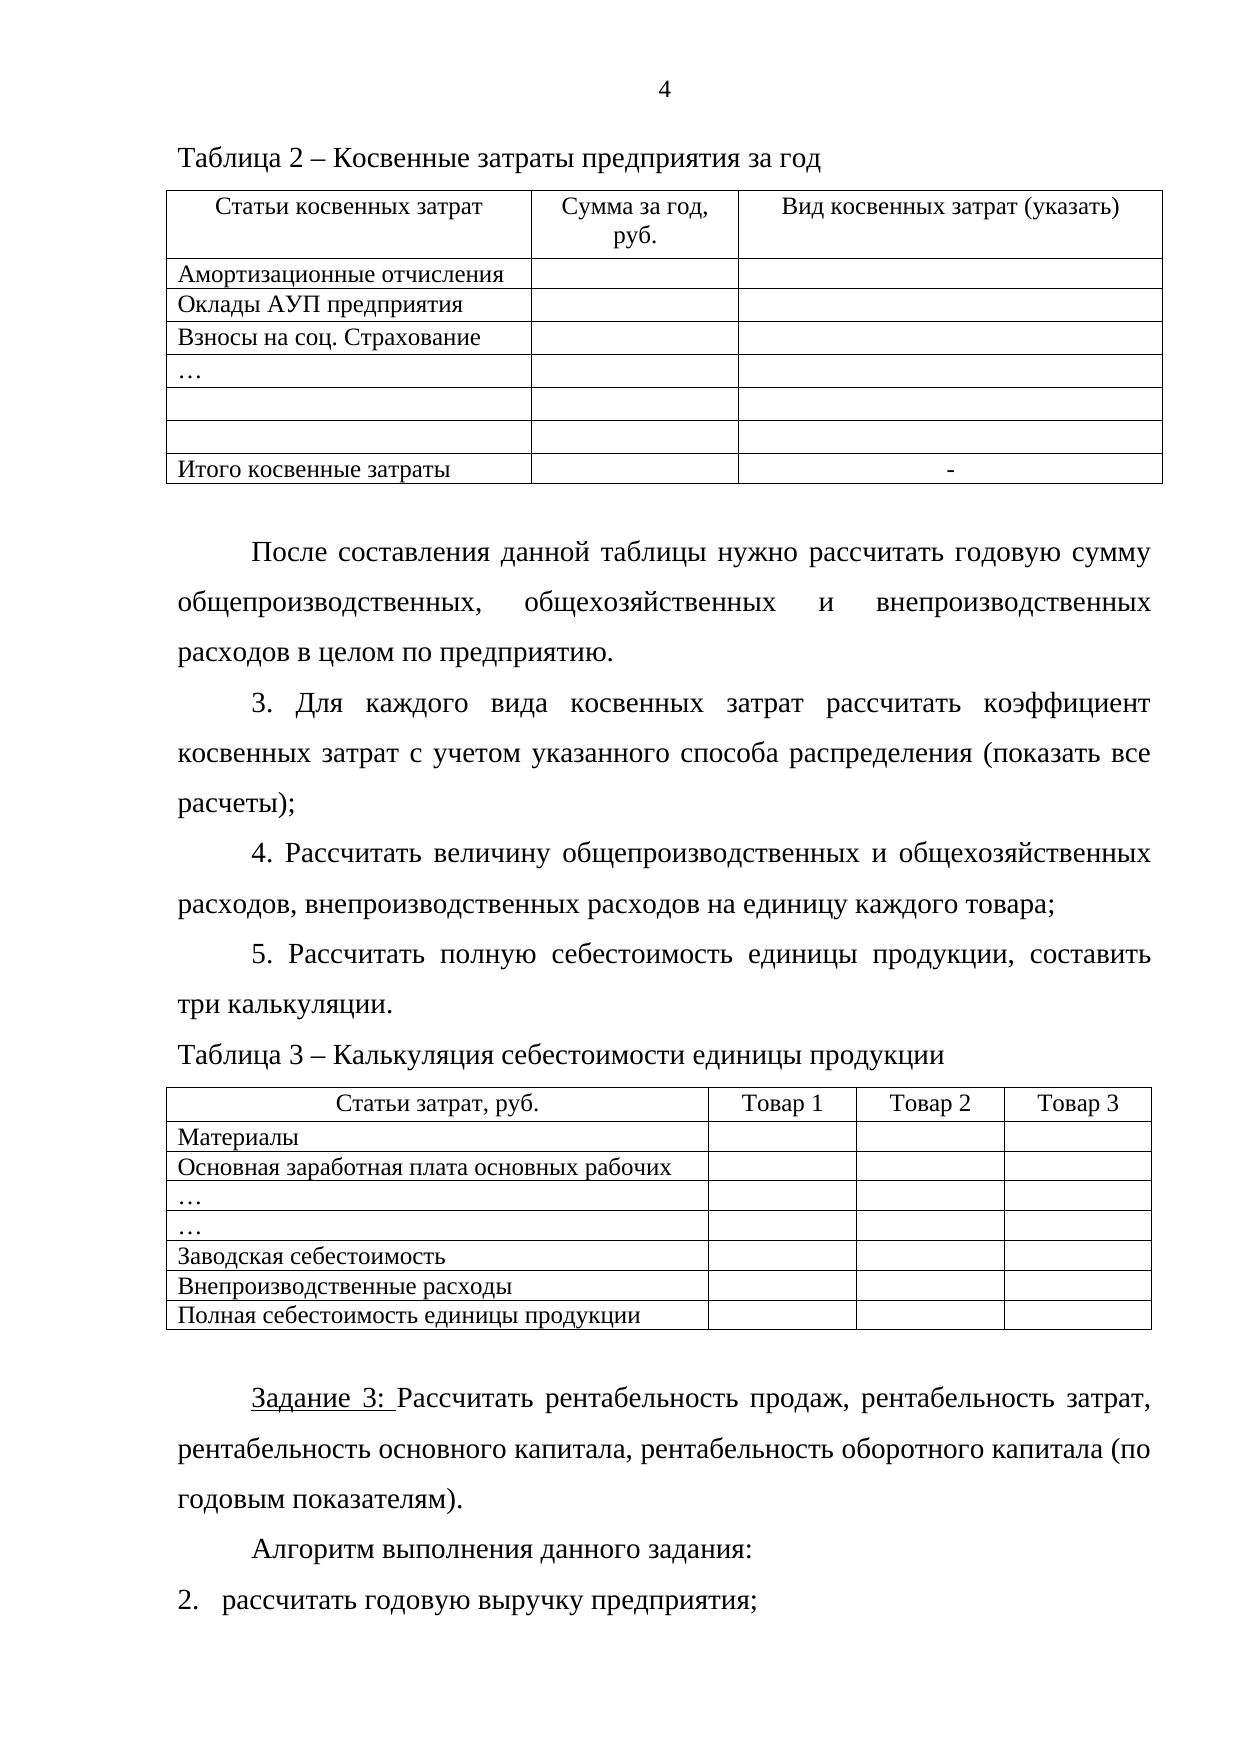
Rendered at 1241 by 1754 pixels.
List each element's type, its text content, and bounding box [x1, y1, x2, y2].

table_cell [739, 355, 1162, 387]
text 3. Для каждого вида косвенных затрат рассчитать коэффициент косвенных затрат с учетом указанного способа распределения (показать все расчеты); [177, 685, 1152, 819]
table_cell Заводская себестоимость [167, 1241, 708, 1270]
text Задание 3: Рассчитать рентабельность продаж, рентабельность затрат, рентабельность основного капитала, рентабельность оборотного капитала (по годовым показателям). [177, 1381, 1152, 1515]
table_cell [857, 1271, 1004, 1299]
text 5. Рассчитать полную себестоимость единицы продукции, составить три калькуляции. [177, 936, 1152, 1020]
table_cell [532, 454, 738, 482]
table_cell [709, 1211, 856, 1240]
table_cell [532, 259, 738, 288]
table_cell [1005, 1211, 1151, 1240]
table_cell [1005, 1152, 1151, 1180]
table_cell [739, 259, 1162, 288]
table_cell [1005, 1122, 1151, 1151]
table_cell [532, 355, 738, 387]
table_cell [857, 1181, 1004, 1210]
table_header Товар 3 [1005, 1088, 1151, 1121]
table_cell [709, 1301, 856, 1329]
text Таблица 3 – Калькуляция себестоимости единицы продукции [177, 1037, 1152, 1070]
table_cell [709, 1152, 856, 1180]
text Алгоритм выполнения данного задания: [177, 1532, 1152, 1565]
table_cell [739, 289, 1162, 321]
table_cell [709, 1241, 856, 1270]
table_cell [857, 1122, 1004, 1151]
table_cell [739, 388, 1162, 420]
table_cell Оклады АУП предприятия [167, 289, 531, 321]
table_cell Взносы на соц. Страхование [167, 322, 531, 354]
table_cell [709, 1122, 856, 1151]
table_cell [532, 289, 738, 321]
table_cell … [167, 1211, 708, 1240]
list рассчитать годовую выручку предприятия; [177, 1582, 1152, 1615]
table_header Товар 1 [709, 1088, 856, 1121]
table_cell [709, 1271, 856, 1299]
table_cell Основная заработная плата основных рабочих [167, 1152, 708, 1180]
table_header Статьи косвенных затрат [167, 191, 531, 258]
text 4. Рассчитать величину общепроизводственных и общехозяйственных расходов, внепроизводственных расходов на единицу каждого товара; [177, 836, 1152, 919]
table_cell [739, 322, 1162, 354]
table_header Сумма за год, руб. [532, 191, 738, 258]
table_cell [857, 1152, 1004, 1180]
table_cell [532, 388, 738, 420]
table_cell [857, 1241, 1004, 1270]
table_cell [857, 1301, 1004, 1329]
table_cell … [167, 1181, 708, 1210]
table_cell [1005, 1271, 1151, 1299]
table_cell [1005, 1241, 1151, 1270]
table_cell Итого косвенные затраты [167, 454, 531, 482]
table_cell Материалы [167, 1122, 708, 1151]
text Таблица 2 – Косвенные затраты предприятия за год [177, 140, 1152, 173]
table_cell [1005, 1181, 1151, 1210]
table_header Товар 2 [857, 1088, 1004, 1121]
table_cell Полная себестоимость единицы продукции [167, 1301, 708, 1329]
table_cell Внепроизводственные расходы [167, 1271, 708, 1299]
table_cell [739, 421, 1162, 453]
table_cell [1005, 1301, 1151, 1329]
table_cell [532, 421, 738, 453]
table_cell - [739, 454, 1162, 482]
table_cell [532, 322, 738, 354]
table_cell [709, 1181, 856, 1210]
table_cell [167, 388, 531, 420]
text После составления данной таблицы нужно рассчитать годовую сумму общепроизводственных, общехозяйственных и внепроизводственных расходов в целом по предприятию. [177, 534, 1152, 668]
table_cell [857, 1211, 1004, 1240]
table_cell [167, 421, 531, 453]
table_header Статьи затрат, руб. [167, 1088, 708, 1121]
table_cell Амортизационные отчисления [167, 259, 531, 288]
table_header Вид косвенных затрат (указать) [739, 191, 1162, 258]
table_cell … [167, 355, 531, 387]
